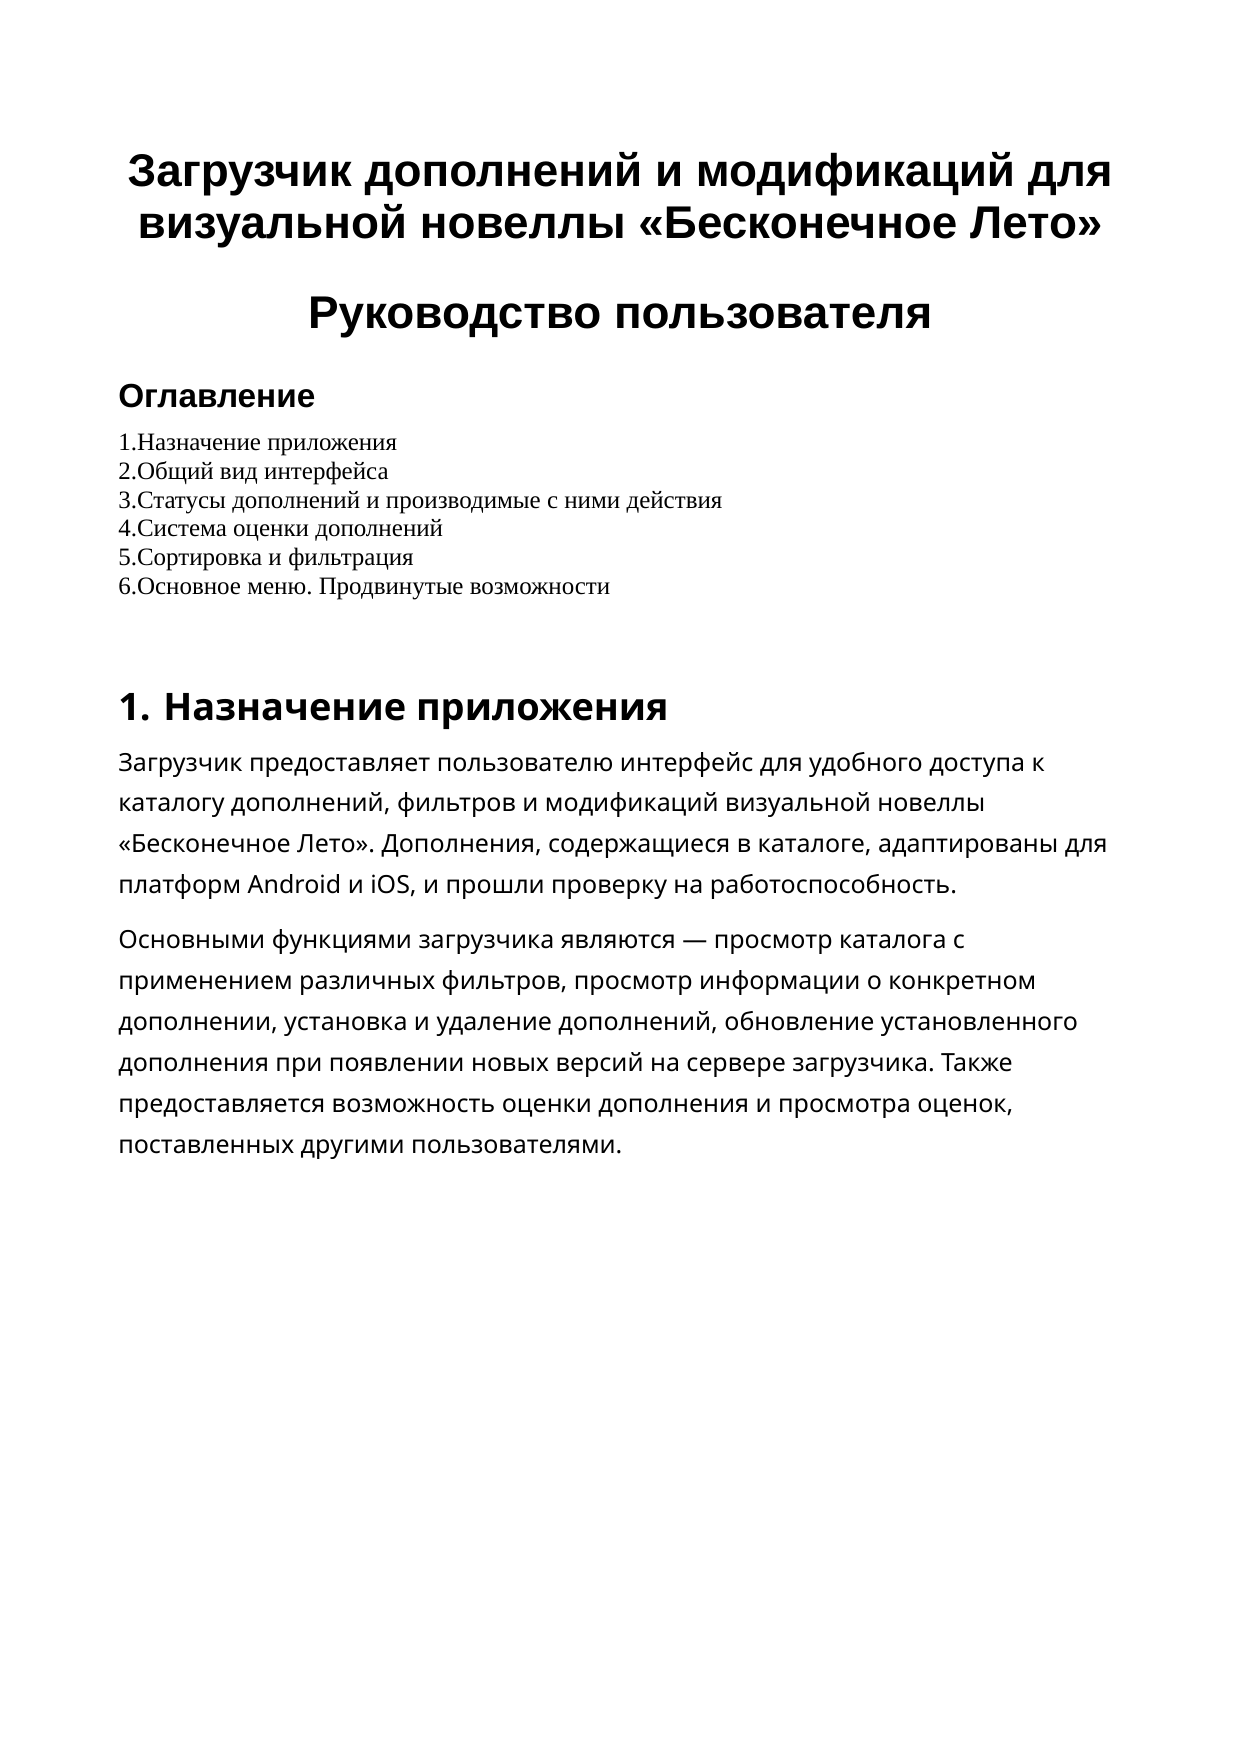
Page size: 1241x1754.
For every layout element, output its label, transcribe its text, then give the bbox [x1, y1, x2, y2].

text 1.Назначение приложения [118, 427, 1122, 456]
text Загрузчик предоставляет пользователю интерфейс для удобного доступа к каталогу дополнений, фильтров и модификаций визуальной новеллы «Бесконечное Лето». Дополнения, содержащиеся в каталоге, адаптированы для платформ Android и iOS, и прошли проверку на работоспособность. [118, 744, 1122, 901]
text 2.Общий вид интерфейса [118, 456, 1122, 485]
text 3.Статусы дополнений и производимые с ними действия [118, 485, 1122, 513]
text 5.Сортировка и фильтрация [118, 542, 1122, 571]
text 4.Система оценки дополнений [118, 513, 1122, 542]
text Основными функциями загрузчика являются — просмотр каталога с применением различных фильтров, просмотр информации о конкретном дополнении, установка и удаление дополнений, обновление установленного дополнения при появлении новых версий на сервере загрузчика. Также предоставляется возможность оценки дополнения и просмотра оценок, поставленных другими пользователями. [118, 922, 1122, 1160]
text 6.Основное меню. Продвинутые возможности [118, 571, 1122, 600]
subtitle Назначение приложения [118, 680, 1122, 732]
title Загрузчик дополнений и модификаций для визуальной новеллы «Бесконечное Лето» [118, 143, 1122, 248]
title Руководство пользователя [118, 286, 1122, 339]
subtitle Оглавление [118, 376, 1122, 415]
